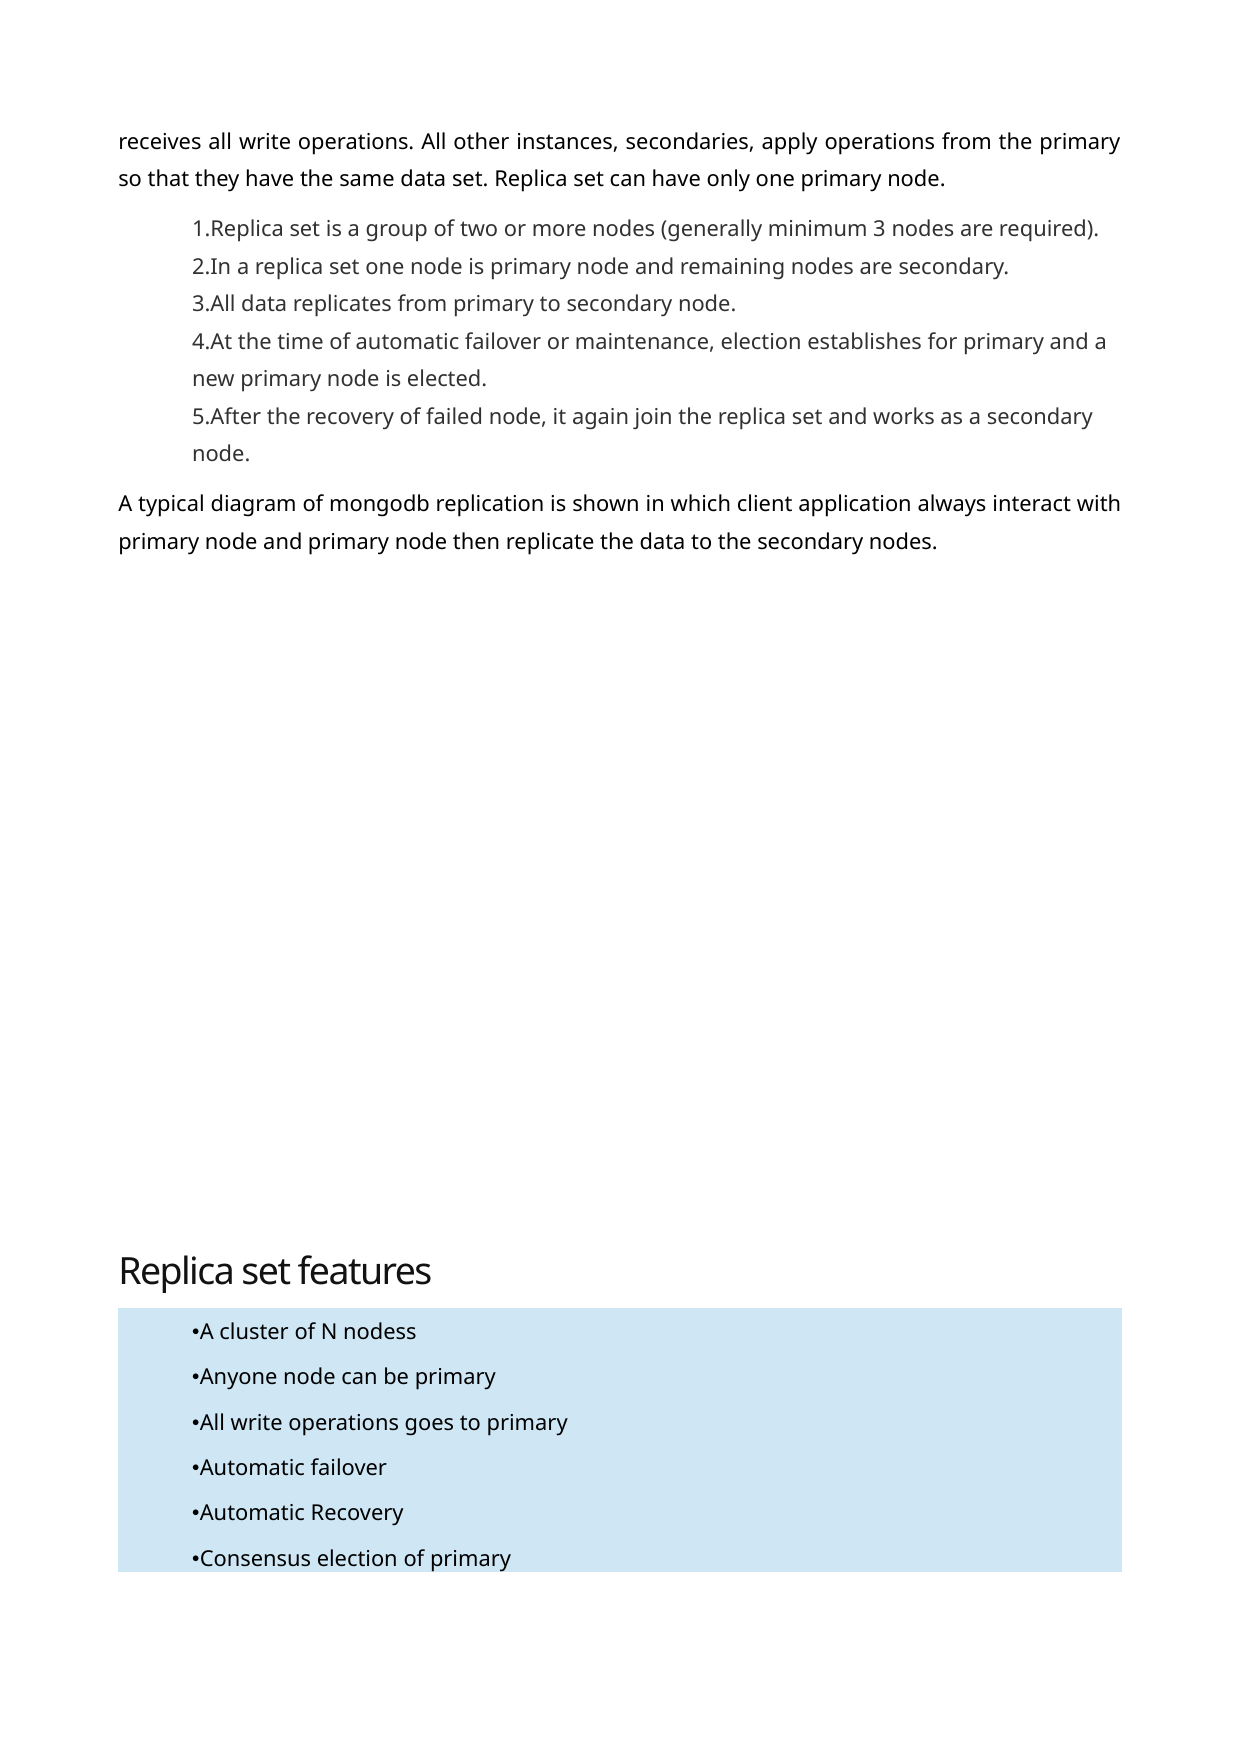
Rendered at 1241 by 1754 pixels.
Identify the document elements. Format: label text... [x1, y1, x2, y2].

list All write operations goes to primary [118, 1399, 1122, 1436]
text receives all write operations. All other instances, secondaries, apply operations from the primary so that they have the same data set. Replica set can have only one primary node. [118, 118, 1122, 193]
list All data replicates from primary to secondary node. [118, 281, 1122, 318]
list Consensus election of primary [118, 1535, 1122, 1572]
list Automatic Recovery [118, 1489, 1122, 1527]
list A cluster of N nodess [118, 1308, 1122, 1346]
list Anyone node can be primary [118, 1353, 1122, 1391]
subtitle Replica set features [118, 1245, 1122, 1296]
list Replica set is a group of two or more nodes (generally minimum 3 nodes are required). [118, 206, 1122, 243]
text A typical diagram of mongodb replication is shown in which client application always interact with primary node and primary node then replicate the data to the secondary nodes. [118, 481, 1122, 556]
list After the recovery of failed node, it again join the replica set and works as a secondary node. [118, 393, 1122, 468]
list Automatic failover [118, 1444, 1122, 1482]
list In a replica set one node is primary node and remaining nodes are secondary. [118, 243, 1122, 281]
list At the time of automatic failover or maintenance, election establishes for primary and a new primary node is elected. [118, 318, 1122, 393]
